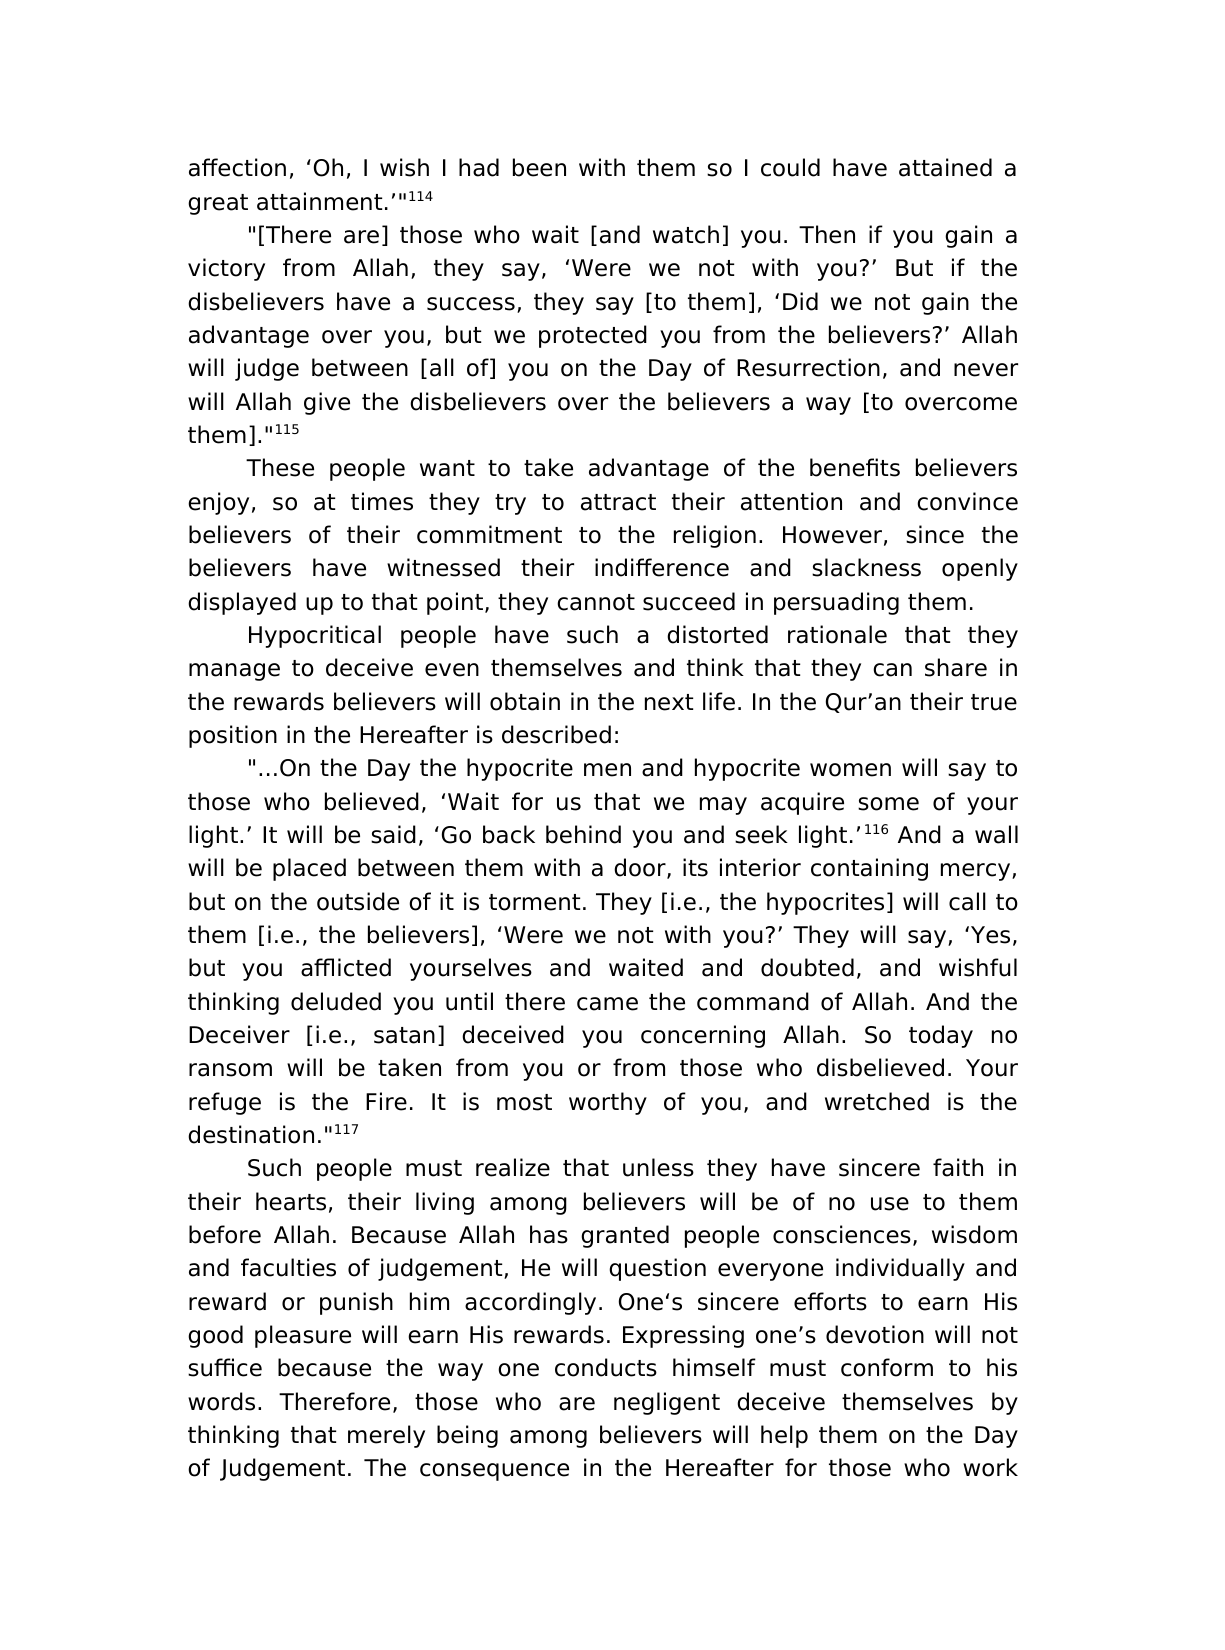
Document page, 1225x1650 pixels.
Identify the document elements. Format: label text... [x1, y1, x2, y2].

text Such people must realize that unless they have sincere faith in their hearts, their living among believers will be of no use to them before Allah. Because Allah has granted people consciences, wisdom and faculties of judgement, He will question everyone individually and reward or punish him accordingly. One‘s sincere efforts to earn His good pleasure will earn His rewards. Expressing one’s devotion will not suffice because the way one conducts himself must conform to his words. Therefore, those who are negligent deceive themselves by thinking that merely being among believers will help them on the Day of Judgement. The consequence in the Hereafter for those who work [187, 1150, 1020, 1483]
text Hypocritical people have such a distorted rationale that they manage to deceive even themselves and think that they can share in the rewards believers will obtain in the next life. In the Qur’an their true position in the Hereafter is described: [187, 617, 1020, 750]
text affection, ‘Oh, I wish I had been with them so I could have attained a great attainment.’"114 [187, 150, 1020, 217]
text These people want to take advantage of the benefits believers enjoy, so at times they try to attract their attention and convince believers of their commitment to the religion. However, since the believers have witnessed their indifference and slackness openly displayed up to that point, they cannot succeed in persuading them. [187, 450, 1020, 617]
text "[There are] those who wait [and watch] you. Then if you gain a victory from Allah, they say, ‘Were we not with you?’ But if the disbelievers have a success, they say [to them], ‘Did we not gain the advantage over you, but we protected you from the believers?’ Allah will judge between [all of] you on the Day of Resurrection, and never will Allah give the disbelievers over the believers a way [to overcome them]."115 [187, 217, 1020, 450]
text "...On the Day the hypocrite men and hypocrite women will say to those who believed, ‘Wait for us that we may acquire some of your light.’ It will be said, ‘Go back behind you and seek light.’116 And a wall will be placed between them with a door, its interior containing mercy, but on the outside of it is torment. They [i.e., the hypocrites] will call to them [i.e., the believers], ‘Were we not with you?’ They will say, ‘Yes, but you afflicted yourselves and waited and doubted, and wishful thinking deluded you until there came the command of Allah. And the Deceiver [i.e., satan] deceived you concerning Allah. So today no ransom will be taken from you or from those who disbelieved. Your refuge is the Fire. It is most worthy of you, and wretched is the destination."117 [187, 750, 1020, 1150]
